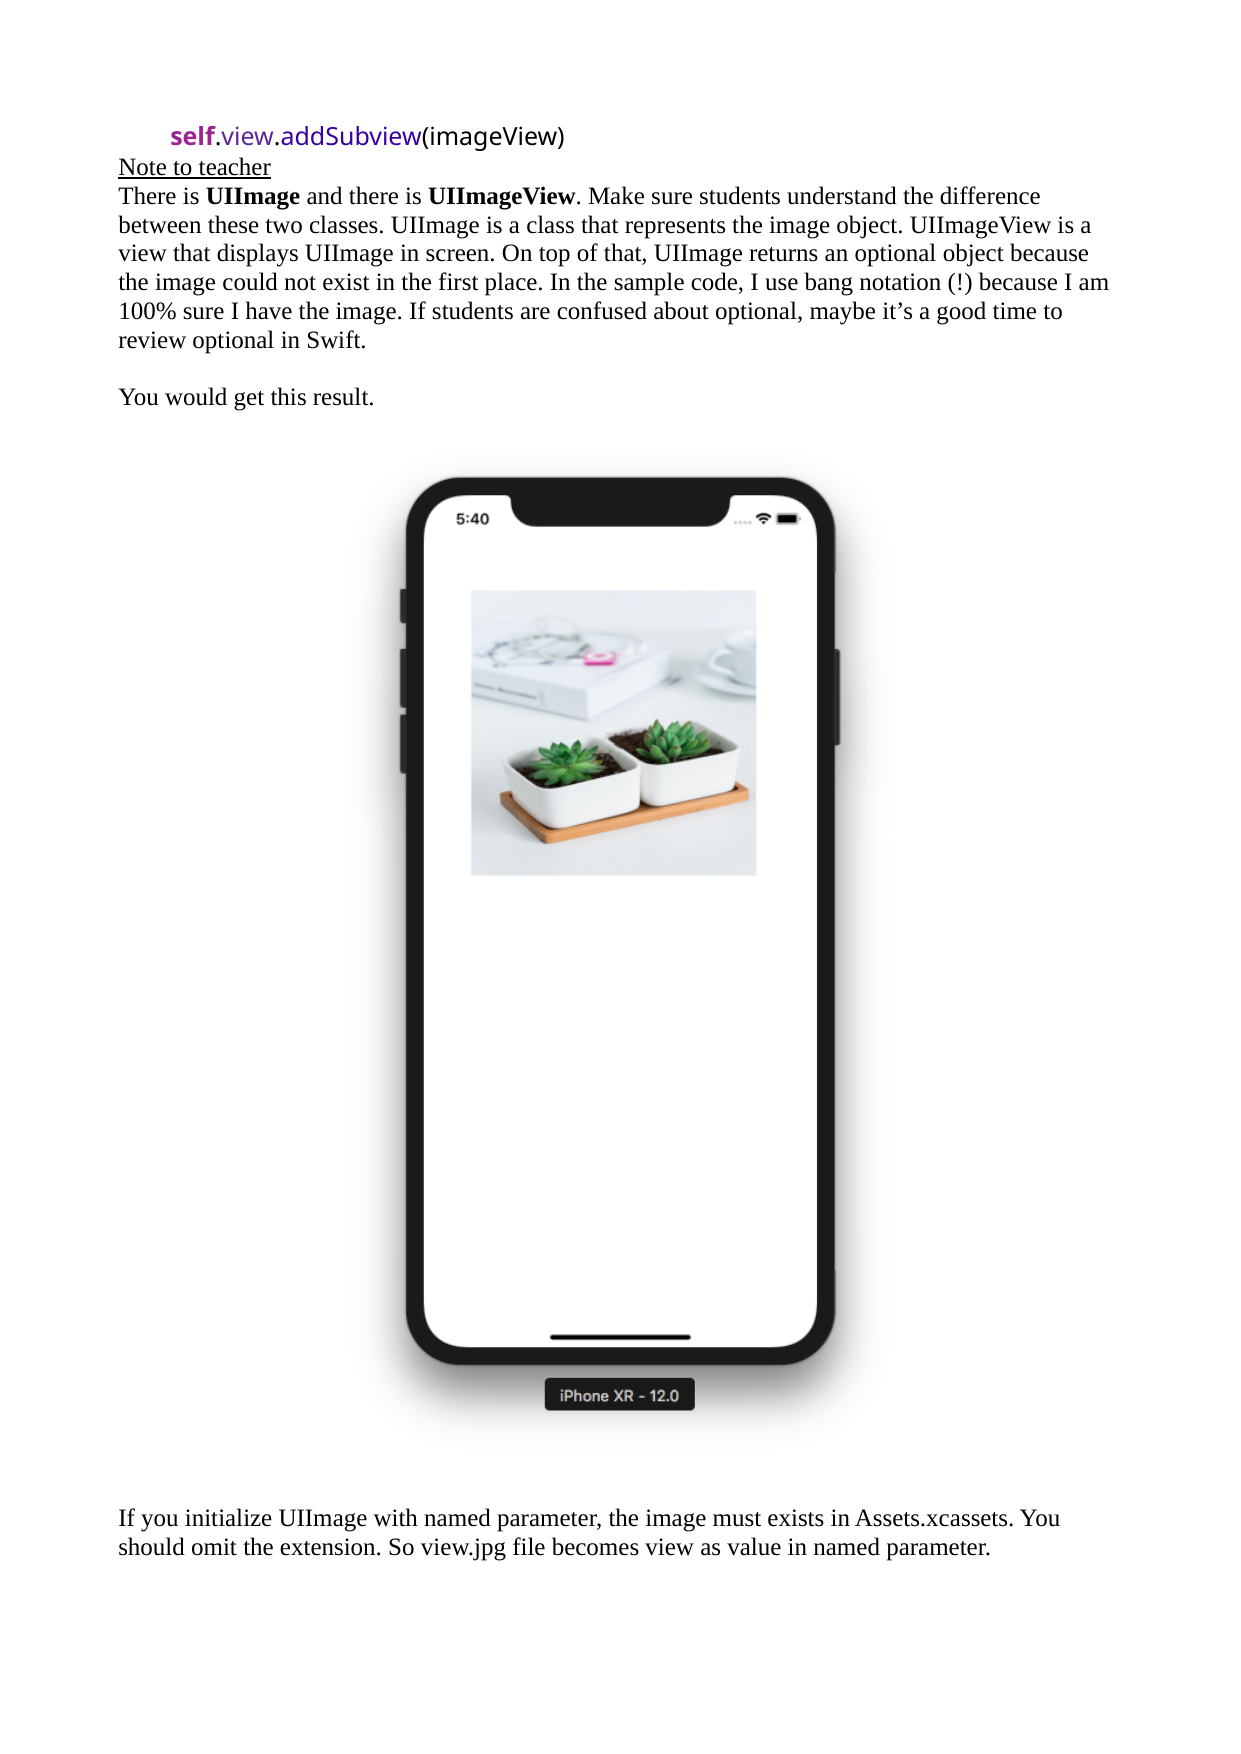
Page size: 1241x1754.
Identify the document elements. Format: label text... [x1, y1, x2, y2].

picture [330, 439, 911, 1460]
text Note to teacher [118, 152, 1122, 181]
text If you initialize UIImage with named parameter, the image must exists in Assets.xcassets. You should omit the extension. So view.jpg file becomes view as value in named parameter. [118, 1503, 1122, 1561]
text You would get this result. [118, 382, 1122, 411]
text self.view.addSubview(imageView) [118, 118, 1122, 152]
text There is UIImage and there is UIImageView. Make sure students understand the difference between these two classes. UIImage is a class that represents the image object. UIImageView is a view that displays UIImage in screen. On top of that, UIImage returns an optional object because the image could not exist in the first place. In the sample code, I use bang notation (!) because I am 100% sure I have the image. If students are confused about optional, maybe it’s a good time to review optional in Swift. [118, 181, 1122, 353]
